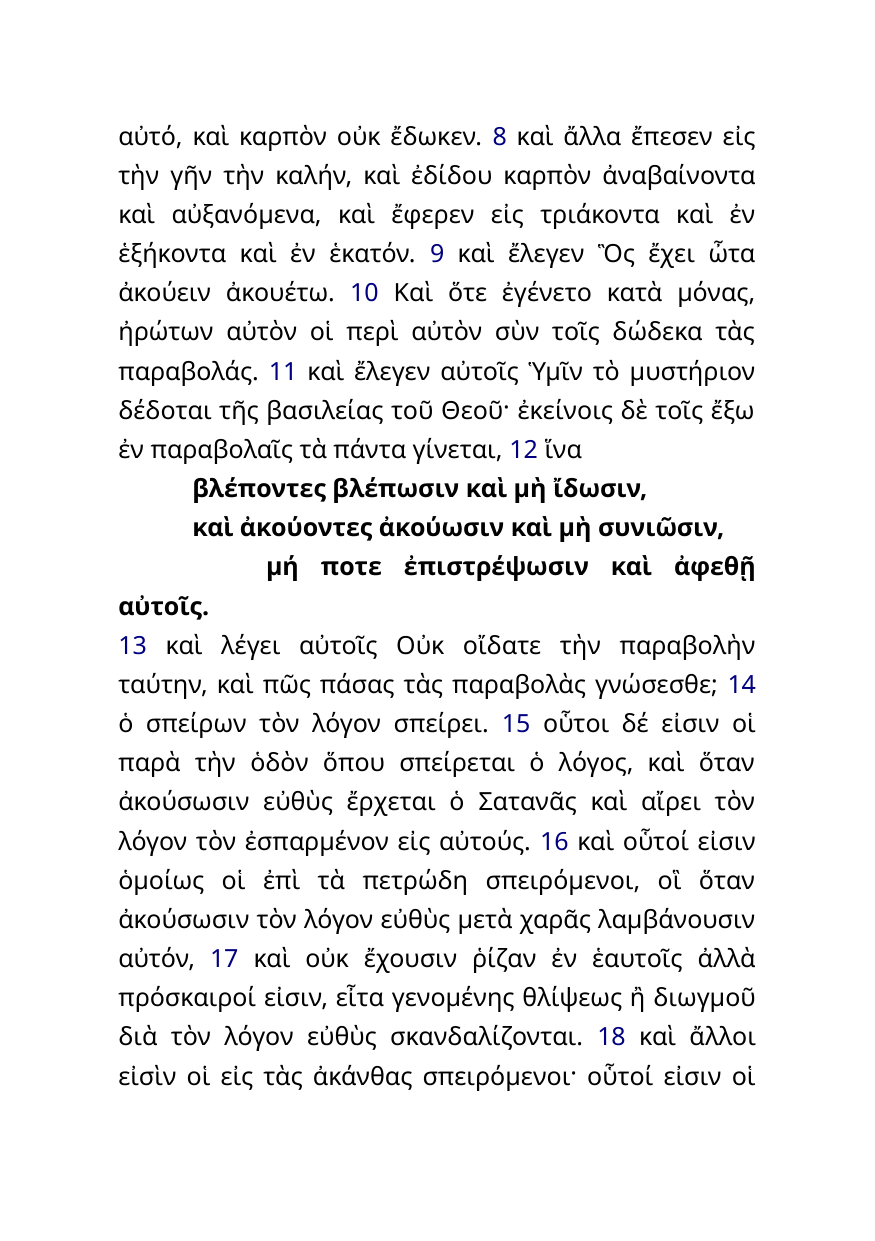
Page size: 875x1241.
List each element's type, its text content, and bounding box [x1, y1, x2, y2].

text μή ποτε ἐπιστρέψωσιν καὶ ἀφεθῇ αὐτοῖς. [118, 549, 756, 622]
text καὶ ἀκούοντες ἀκούωσιν καὶ μὴ συνιῶσιν, [118, 510, 756, 544]
text 13 καὶ λέγει αὐτοῖς Οὐκ οἴδατε τὴν παραβολὴν ταύτην, καὶ πῶς πάσας τὰς παραβολὰς γνώσεσθε; 14 ὁ σπείρων τὸν λόγον σπείρει. 15 οὗτοι δέ εἰσιν οἱ παρὰ τὴν ὁδὸν ὅπου σπείρεται ὁ λόγος, καὶ ὅταν ἀκούσωσιν εὐθὺς ἔρχεται ὁ Σατανᾶς καὶ αἴρει τὸν λόγον τὸν ἐσπαρμένον εἰς αὐτούς. 16 καὶ οὗτοί εἰσιν ὁμοίως οἱ ἐπὶ τὰ πετρώδη σπειρόμενοι, οἳ ὅταν ἀκούσωσιν τὸν λόγον εὐθὺς μετὰ χαρᾶς λαμβάνουσιν αὐτόν, 17 καὶ οὐκ ἔχουσιν ῥίζαν ἐν ἑαυτοῖς ἀλλὰ πρόσκαιροί εἰσιν, εἶτα γενομένης θλίψεως ἢ διωγμοῦ διὰ τὸν λόγον εὐθὺς σκανδαλίζονται. 18 καὶ ἄλλοι εἰσὶν οἱ εἰς τὰς ἀκάνθας σπειρόμενοι· οὗτοί εἰσιν οἱ [118, 627, 756, 1092]
text βλέποντες βλέπωσιν καὶ μὴ ἴδωσιν, [118, 471, 756, 505]
text αὐτό, καὶ καρπὸν οὐκ ἔδωκεν. 8 καὶ ἄλλα ἔπεσεν εἰς τὴν γῆν τὴν καλήν, καὶ ἐδίδου καρπὸν ἀναβαίνοντα καὶ αὐξανόμενα, καὶ ἔφερεν εἰς τριάκοντα καὶ ἐν ἑξήκοντα καὶ ἐν ἑκατόν. 9 καὶ ἔλεγεν Ὃς ἔχει ὦτα ἀκούειν ἀκουέτω. 10 Καὶ ὅτε ἐγένετο κατὰ μόνας, ἠρώτων αὐτὸν οἱ περὶ αὐτὸν σὺν τοῖς δώδεκα τὰς παραβολάς. 11 καὶ ἔλεγεν αὐτοῖς Ὑμῖν τὸ μυστήριον δέδοται τῆς βασιλείας τοῦ Θεοῦ· ἐκείνοις δὲ τοῖς ἔξω ἐν παραβολαῖς τὰ πάντα γίνεται, 12 ἵνα [118, 118, 756, 466]
